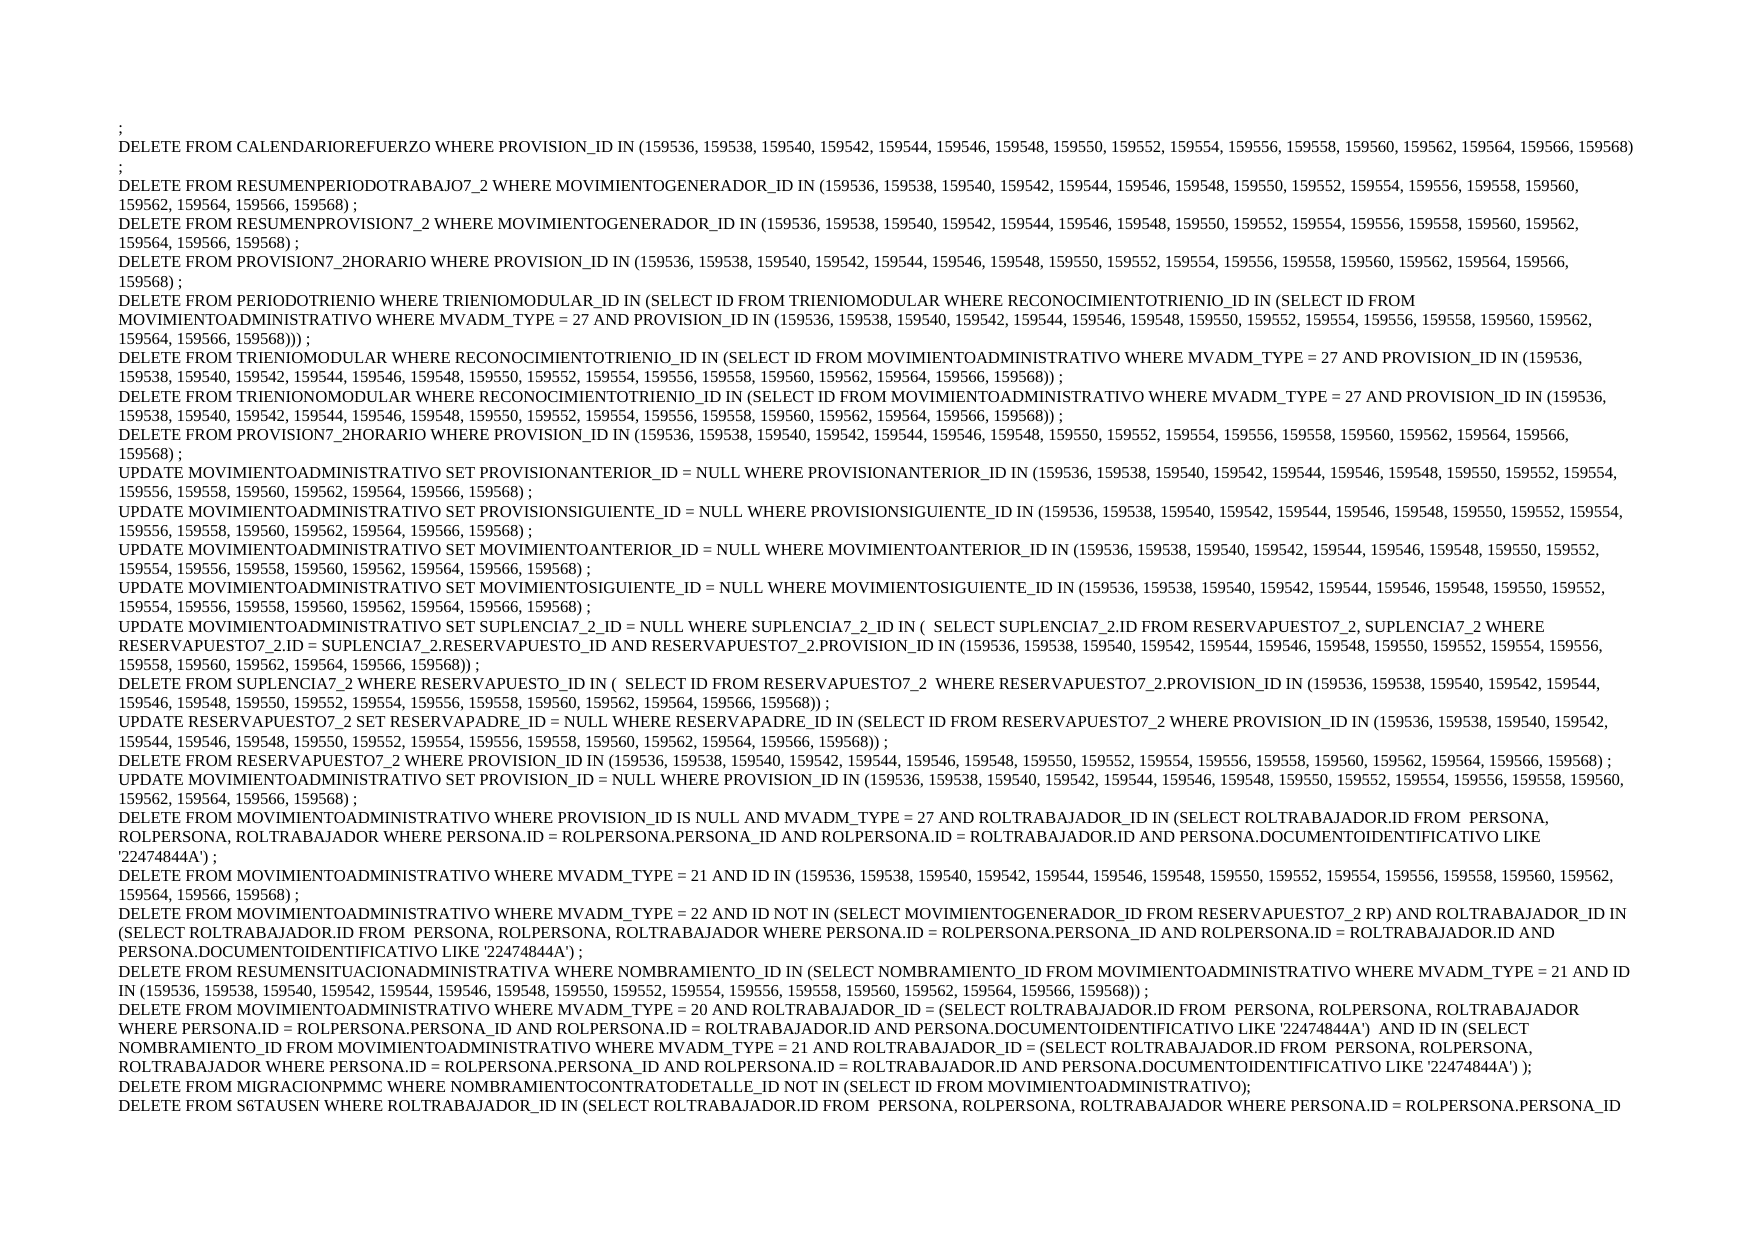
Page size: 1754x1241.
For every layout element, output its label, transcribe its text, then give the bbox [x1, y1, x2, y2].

text DELETE FROM MOVIMIENTOADMINISTRATIVO WHERE MVADM_TYPE = 21 AND ID IN (159536, 159538, 159540, 159542, 159544, 159546, 159548, 159550, 159552, 159554, 159556, 159558, 159560, 159562, 159564, 159566, 159568) ; [118, 866, 1636, 904]
text DELETE FROM RESUMENSITUACIONADMINISTRATIVA WHERE NOMBRAMIENTO_ID IN (SELECT NOMBRAMIENTO_ID FROM MOVIMIENTOADMINISTRATIVO WHERE MVADM_TYPE = 21 AND ID IN (159536, 159538, 159540, 159542, 159544, 159546, 159548, 159550, 159552, 159554, 159556, 159558, 159560, 159562, 159564, 159566, 159568)) ; [118, 961, 1636, 1000]
text UPDATE MOVIMIENTOADMINISTRATIVO SET PROVISIONSIGUIENTE_ID = NULL WHERE PROVISIONSIGUIENTE_ID IN (159536, 159538, 159540, 159542, 159544, 159546, 159548, 159550, 159552, 159554, 159556, 159558, 159560, 159562, 159564, 159566, 159568) ; [118, 501, 1636, 540]
text DELETE FROM RESUMENPERIODOTRABAJO7_2 WHERE MOVIMIENTOGENERADOR_ID IN (159536, 159538, 159540, 159542, 159544, 159546, 159548, 159550, 159552, 159554, 159556, 159558, 159560, 159562, 159564, 159566, 159568) ; [118, 176, 1636, 214]
text DELETE FROM S6TAUSEN WHERE ROLTRABAJADOR_ID IN (SELECT ROLTRABAJADOR.ID FROM PERSONA, ROLPERSONA, ROLTRABAJADOR WHERE PERSONA.ID = ROLPERSONA.PERSONA_ID [118, 1096, 1636, 1115]
text DELETE FROM TRIENIOMODULAR WHERE RECONOCIMIENTOTRIENIO_ID IN (SELECT ID FROM MOVIMIENTOADMINISTRATIVO WHERE MVADM_TYPE = 27 AND PROVISION_ID IN (159536, 159538, 159540, 159542, 159544, 159546, 159548, 159550, 159552, 159554, 159556, 159558, 159560, 159562, 159564, 159566, 159568)) ; [118, 348, 1636, 386]
text DELETE FROM PERIODOTRIENIO WHERE TRIENIOMODULAR_ID IN (SELECT ID FROM TRIENIOMODULAR WHERE RECONOCIMIENTOTRIENIO_ID IN (SELECT ID FROM MOVIMIENTOADMINISTRATIVO WHERE MVADM_TYPE = 27 AND PROVISION_ID IN (159536, 159538, 159540, 159542, 159544, 159546, 159548, 159550, 159552, 159554, 159556, 159558, 159560, 159562, 159564, 159566, 159568))) ; [118, 291, 1636, 348]
text UPDATE MOVIMIENTOADMINISTRATIVO SET PROVISION_ID = NULL WHERE PROVISION_ID IN (159536, 159538, 159540, 159542, 159544, 159546, 159548, 159550, 159552, 159554, 159556, 159558, 159560, 159562, 159564, 159566, 159568) ; [118, 770, 1636, 808]
text DELETE FROM MIGRACIONPMMC WHERE NOMBRAMIENTOCONTRATODETALLE_ID NOT IN (SELECT ID FROM MOVIMIENTOADMINISTRATIVO); [118, 1076, 1636, 1096]
text DELETE FROM RESUMENPROVISION7_2 WHERE MOVIMIENTOGENERADOR_ID IN (159536, 159538, 159540, 159542, 159544, 159546, 159548, 159550, 159552, 159554, 159556, 159558, 159560, 159562, 159564, 159566, 159568) ; [118, 214, 1636, 252]
text UPDATE MOVIMIENTOADMINISTRATIVO SET MOVIMIENTOANTERIOR_ID = NULL WHERE MOVIMIENTOANTERIOR_ID IN (159536, 159538, 159540, 159542, 159544, 159546, 159548, 159550, 159552, 159554, 159556, 159558, 159560, 159562, 159564, 159566, 159568) ; [118, 540, 1636, 578]
text DELETE FROM MOVIMIENTOADMINISTRATIVO WHERE MVADM_TYPE = 20 AND ROLTRABAJADOR_ID = (SELECT ROLTRABAJADOR.ID FROM PERSONA, ROLPERSONA, ROLTRABAJADOR WHERE PERSONA.ID = ROLPERSONA.PERSONA_ID AND ROLPERSONA.ID = ROLTRABAJADOR.ID AND PERSONA.DOCUMENTOIDENTIFICATIVO LIKE '22474844A') AND ID IN (SELECT NOMBRAMIENTO_ID FROM MOVIMIENTOADMINISTRATIVO WHERE MVADM_TYPE = 21 AND ROLTRABAJADOR_ID = (SELECT ROLTRABAJADOR.ID FROM PERSONA, ROLPERSONA, ROLTRABAJADOR WHERE PERSONA.ID = ROLPERSONA.PERSONA_ID AND ROLPERSONA.ID = ROLTRABAJADOR.ID AND PERSONA.DOCUMENTOIDENTIFICATIVO LIKE '22474844A') ); [118, 1000, 1636, 1076]
text ; [118, 118, 1636, 137]
text DELETE FROM CALENDARIOREFUERZO WHERE PROVISION_ID IN (159536, 159538, 159540, 159542, 159544, 159546, 159548, 159550, 159552, 159554, 159556, 159558, 159560, 159562, 159564, 159566, 159568) ; [118, 137, 1636, 176]
text UPDATE MOVIMIENTOADMINISTRATIVO SET SUPLENCIA7_2_ID = NULL WHERE SUPLENCIA7_2_ID IN ( SELECT SUPLENCIA7_2.ID FROM RESERVAPUESTO7_2, SUPLENCIA7_2 WHERE RESERVAPUESTO7_2.ID = SUPLENCIA7_2.RESERVAPUESTO_ID AND RESERVAPUESTO7_2.PROVISION_ID IN (159536, 159538, 159540, 159542, 159544, 159546, 159548, 159550, 159552, 159554, 159556, 159558, 159560, 159562, 159564, 159566, 159568)) ; [118, 616, 1636, 674]
text UPDATE RESERVAPUESTO7_2 SET RESERVAPADRE_ID = NULL WHERE RESERVAPADRE_ID IN (SELECT ID FROM RESERVAPUESTO7_2 WHERE PROVISION_ID IN (159536, 159538, 159540, 159542, 159544, 159546, 159548, 159550, 159552, 159554, 159556, 159558, 159560, 159562, 159564, 159566, 159568)) ; [118, 712, 1636, 751]
text DELETE FROM SUPLENCIA7_2 WHERE RESERVAPUESTO_ID IN ( SELECT ID FROM RESERVAPUESTO7_2 WHERE RESERVAPUESTO7_2.PROVISION_ID IN (159536, 159538, 159540, 159542, 159544, 159546, 159548, 159550, 159552, 159554, 159556, 159558, 159560, 159562, 159564, 159566, 159568)) ; [118, 674, 1636, 712]
text DELETE FROM TRIENIONOMODULAR WHERE RECONOCIMIENTOTRIENIO_ID IN (SELECT ID FROM MOVIMIENTOADMINISTRATIVO WHERE MVADM_TYPE = 27 AND PROVISION_ID IN (159536, 159538, 159540, 159542, 159544, 159546, 159548, 159550, 159552, 159554, 159556, 159558, 159560, 159562, 159564, 159566, 159568)) ; [118, 386, 1636, 425]
text DELETE FROM MOVIMIENTOADMINISTRATIVO WHERE PROVISION_ID IS NULL AND MVADM_TYPE = 27 AND ROLTRABAJADOR_ID IN (SELECT ROLTRABAJADOR.ID FROM PERSONA, ROLPERSONA, ROLTRABAJADOR WHERE PERSONA.ID = ROLPERSONA.PERSONA_ID AND ROLPERSONA.ID = ROLTRABAJADOR.ID AND PERSONA.DOCUMENTOIDENTIFICATIVO LIKE '22474844A') ; [118, 808, 1636, 866]
text DELETE FROM PROVISION7_2HORARIO WHERE PROVISION_ID IN (159536, 159538, 159540, 159542, 159544, 159546, 159548, 159550, 159552, 159554, 159556, 159558, 159560, 159562, 159564, 159566, 159568) ; [118, 252, 1636, 291]
text UPDATE MOVIMIENTOADMINISTRATIVO SET PROVISIONANTERIOR_ID = NULL WHERE PROVISIONANTERIOR_ID IN (159536, 159538, 159540, 159542, 159544, 159546, 159548, 159550, 159552, 159554, 159556, 159558, 159560, 159562, 159564, 159566, 159568) ; [118, 463, 1636, 501]
text DELETE FROM PROVISION7_2HORARIO WHERE PROVISION_ID IN (159536, 159538, 159540, 159542, 159544, 159546, 159548, 159550, 159552, 159554, 159556, 159558, 159560, 159562, 159564, 159566, 159568) ; [118, 425, 1636, 463]
text DELETE FROM MOVIMIENTOADMINISTRATIVO WHERE MVADM_TYPE = 22 AND ID NOT IN (SELECT MOVIMIENTOGENERADOR_ID FROM RESERVAPUESTO7_2 RP) AND ROLTRABAJADOR_ID IN (SELECT ROLTRABAJADOR.ID FROM PERSONA, ROLPERSONA, ROLTRABAJADOR WHERE PERSONA.ID = ROLPERSONA.PERSONA_ID AND ROLPERSONA.ID = ROLTRABAJADOR.ID AND PERSONA.DOCUMENTOIDENTIFICATIVO LIKE '22474844A') ; [118, 904, 1636, 961]
text DELETE FROM RESERVAPUESTO7_2 WHERE PROVISION_ID IN (159536, 159538, 159540, 159542, 159544, 159546, 159548, 159550, 159552, 159554, 159556, 159558, 159560, 159562, 159564, 159566, 159568) ; [118, 751, 1636, 770]
text UPDATE MOVIMIENTOADMINISTRATIVO SET MOVIMIENTOSIGUIENTE_ID = NULL WHERE MOVIMIENTOSIGUIENTE_ID IN (159536, 159538, 159540, 159542, 159544, 159546, 159548, 159550, 159552, 159554, 159556, 159558, 159560, 159562, 159564, 159566, 159568) ; [118, 578, 1636, 616]
